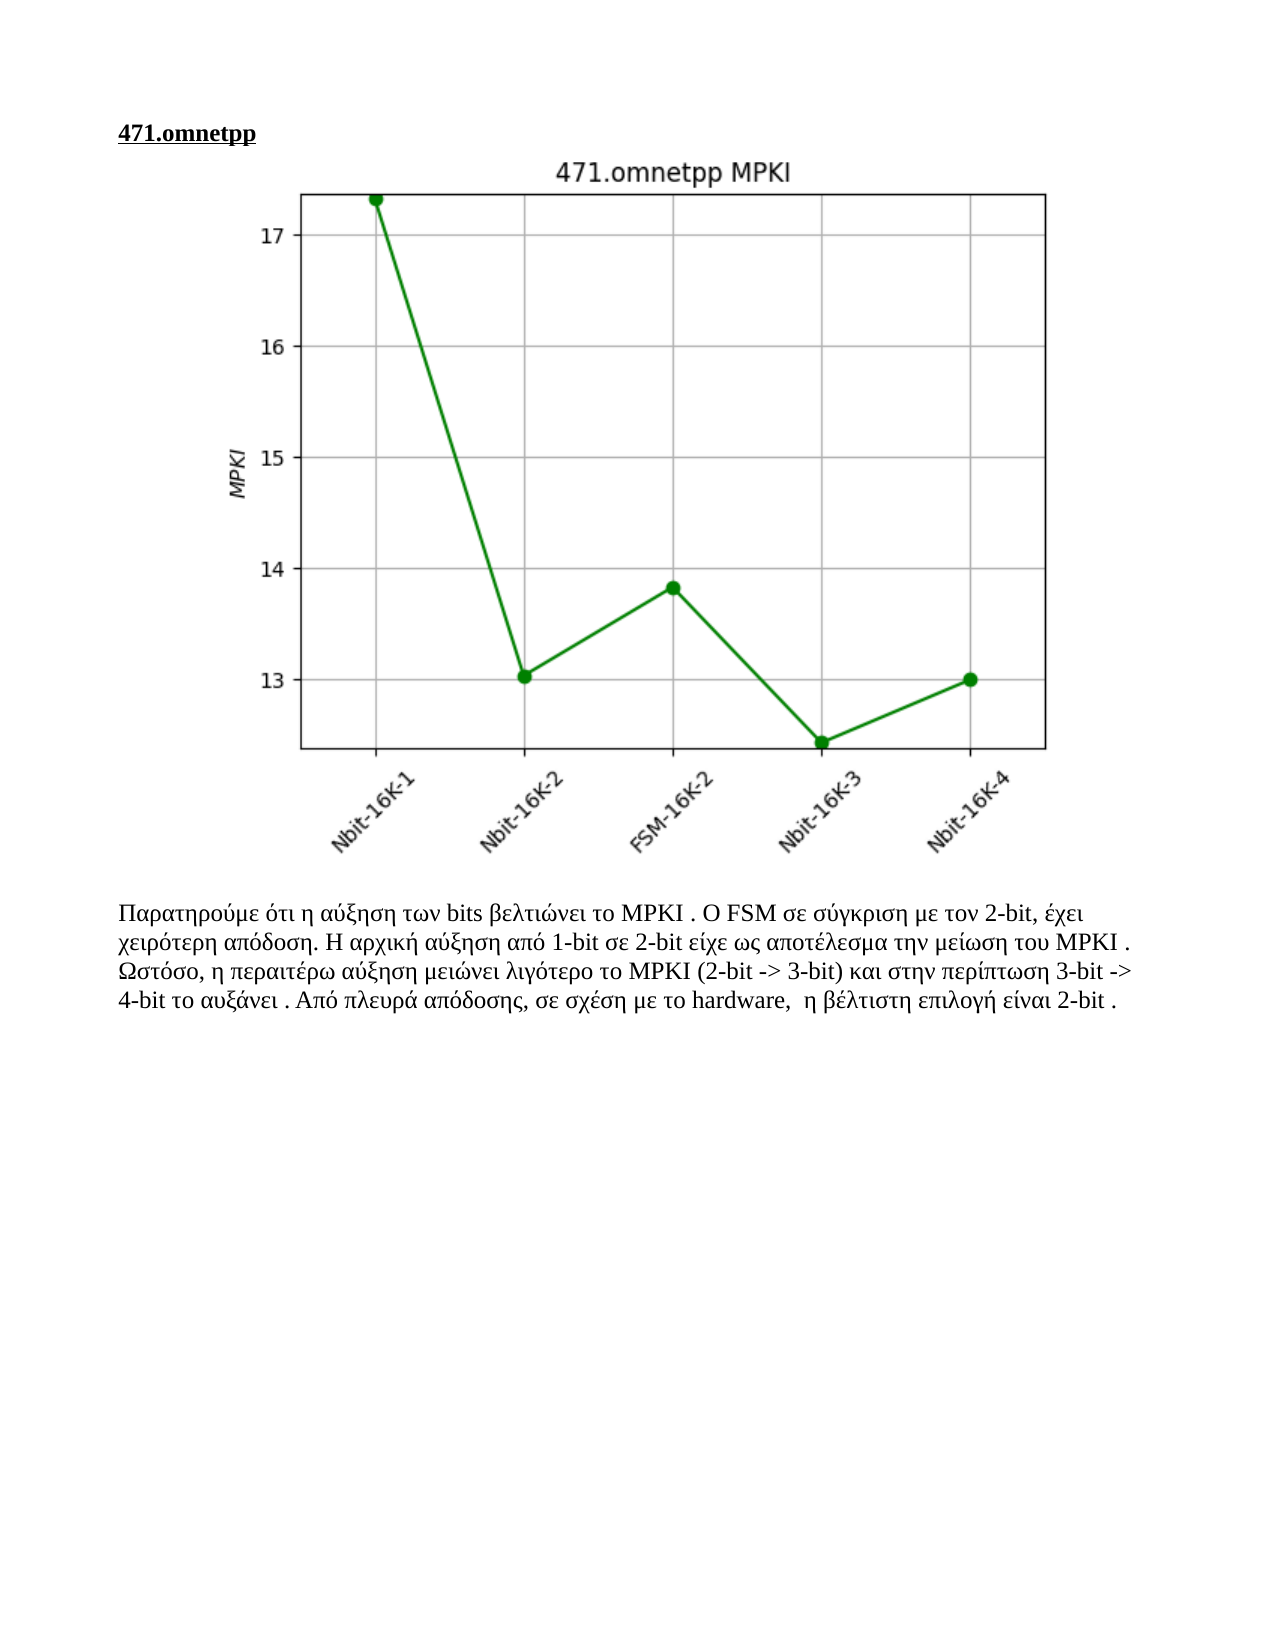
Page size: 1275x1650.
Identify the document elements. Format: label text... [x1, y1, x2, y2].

picture [215, 146, 1060, 870]
text Παρατηρούμε ότι η αύξηση των bits βελτιώνει το MPKI . Ο FSM σε σύγκριση με τον 2-bit, έχει χειρότερη απόδοση. Η αρχική αύξηση από 1-bit σε 2-bit είχε ως αποτέλεσμα την μείωση του MPKI . Ωστόσο, η περαιτέρω αύξηση μειώνει λιγότερο το MPKI (2-bit -> 3-bit) και στην περίπτωση 3-bit -> 4-bit το αυξάνει . Από πλευρά απόδοσης, σε σχέση με το hardware, η βέλτιστη επιλογή είναι 2-bit . [118, 898, 1157, 1013]
text 471.omnetpp [118, 118, 1157, 147]
